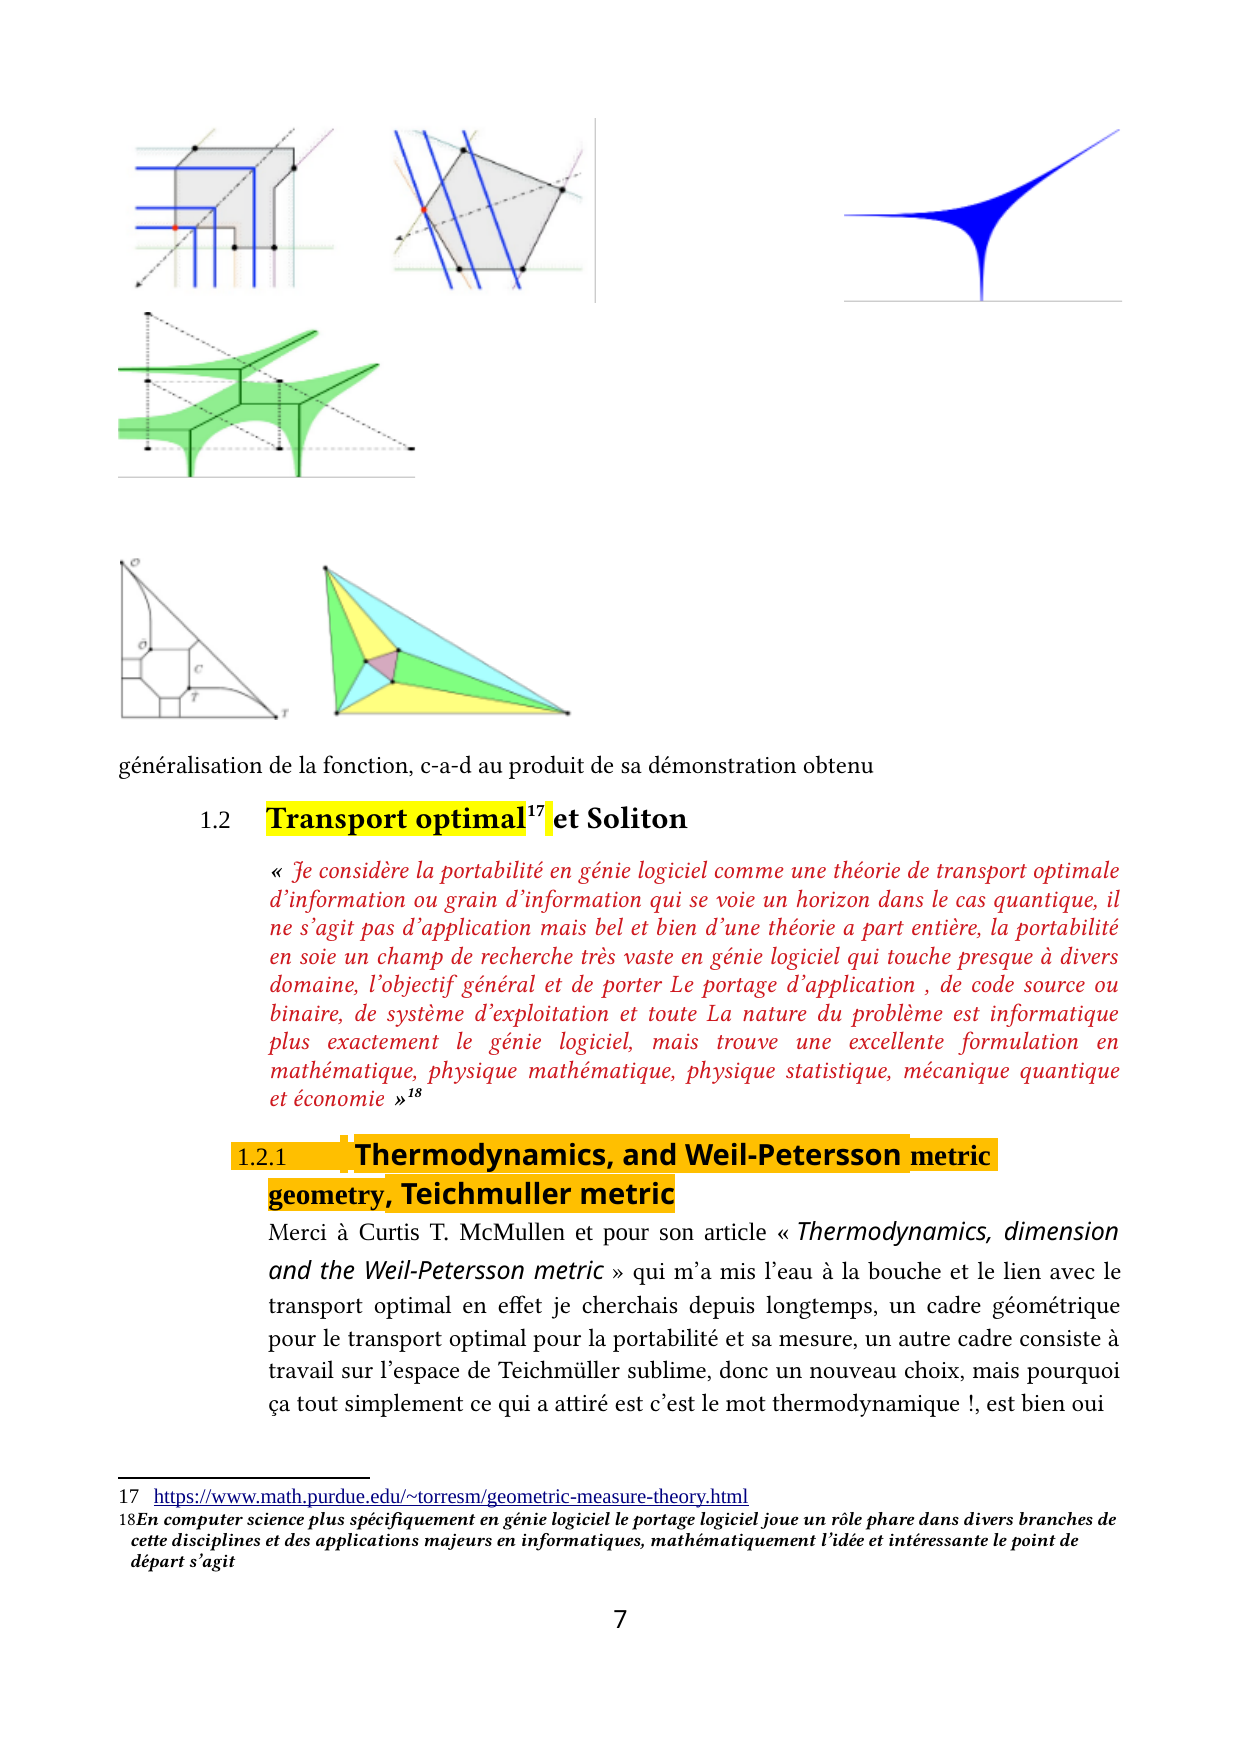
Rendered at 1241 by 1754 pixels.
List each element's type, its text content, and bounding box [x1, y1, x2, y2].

list Thermodynamics, and Weil-Petersson metric geometry, Teichmuller metric [231, 1134, 1122, 1213]
picture [320, 563, 575, 720]
picture [844, 129, 1123, 303]
list Merci à Curtis T. McMullen et pour son article « Thermodynamics, dimension and the Weil-Petersson metric » qui m’a mis l’eau à la bouche et le lien avec le transport optimal en effet je cherchais depuis longtemps, un cadre géométrique pour le transport optimal pour la portabilité et sa mesure, un autre cadre consiste à travail sur l’espace de Teichmüller sublime, donc un nouveau choix, mais pourquoi ça tout simplement ce qui a attiré est c’est le mot thermodynamique !, est bien oui [231, 1213, 1122, 1418]
picture [120, 557, 289, 720]
picture [118, 118, 597, 303]
subtitle « Je considère la portabilité en génie logiciel comme une théorie de transport optimale d’information ou grain d’information qui se voie un horizon dans le cas quantique, il ne s’agit pas d’application mais bel et bien d’une théorie a part entière, la portabilité en soie un champ de recherche très vaste en génie logiciel qui touche presque à divers domaine, l’objectif général et de porter Le portage d’application , de code source ou binaire, de système d’exploitation et toute La nature du problème est informatique plus exactement le génie logiciel, mais trouve une excellente formulation en mathématique, physique mathématique, physique statistique, mécanique quantique et économie » [268, 856, 1122, 1113]
list En computer science plus spécifiquement en génie logiciel le portage logiciel joue un rôle phare dans divers branches de cette disciplines et des applications majeurs en informatiques, mathématiquement l’idée et intéressante le point de départ s’agit [118, 1508, 1122, 1572]
picture [118, 312, 415, 479]
list https://www.math.purdue.edu/~torresm/geometric-measure-theory.html [118, 1484, 1122, 1508]
subtitle généralisation de la fonction, c-a-d au produit de sa démonstration obtenu [118, 751, 1122, 780]
list Transport optimal et Soliton [193, 801, 1122, 836]
